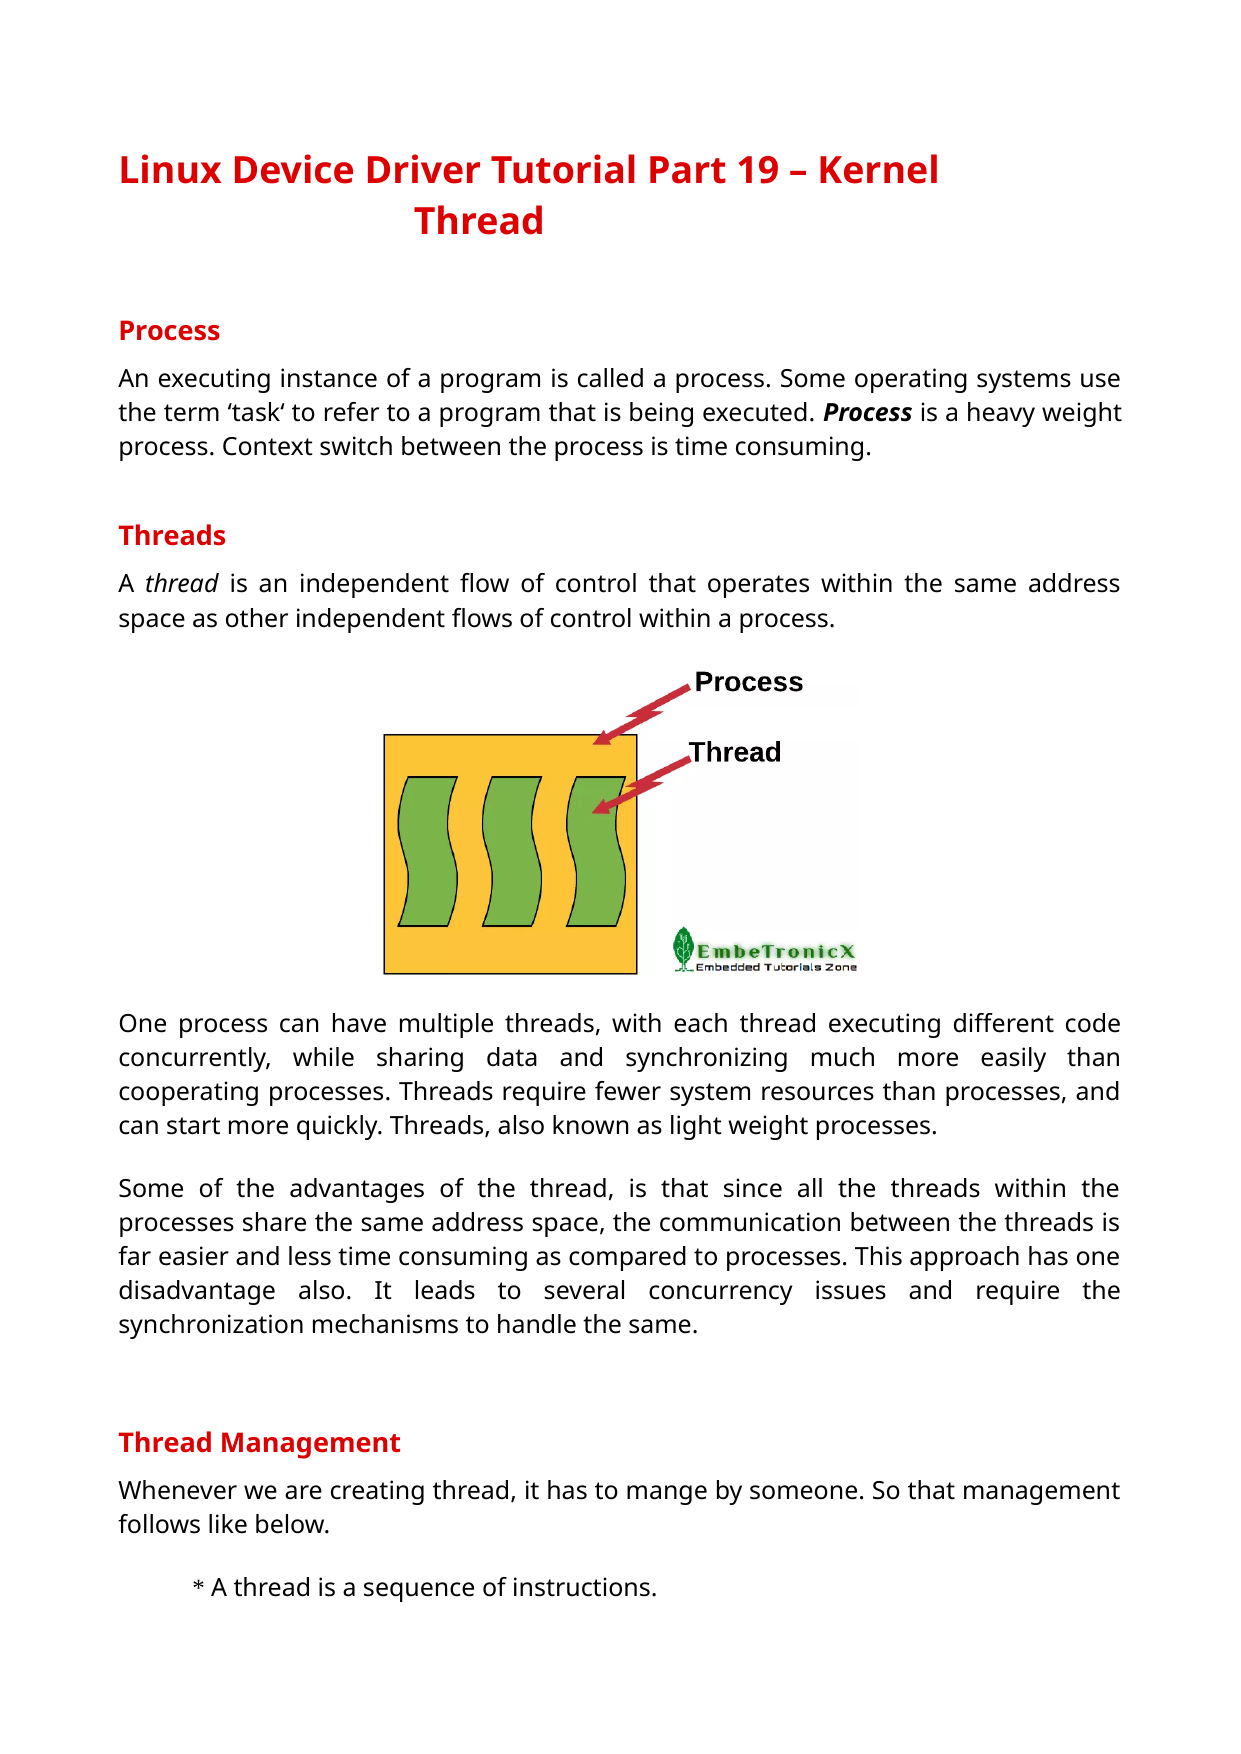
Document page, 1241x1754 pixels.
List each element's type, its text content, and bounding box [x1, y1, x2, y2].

subtitle Process [118, 311, 1122, 348]
picture [379, 663, 861, 977]
text * A thread is a sequence of instructions. [118, 1569, 1122, 1603]
subtitle Threads [118, 517, 1122, 554]
text Some of the advantages of the thread, is that since all the threads within the processes share the same address space, the communication between the threads is far easier and less time consuming as compared to processes. This approach has one disadvantage also. It leads to several concurrency issues and require the synchronization mechanisms to handle the same. [118, 1170, 1122, 1341]
text One process can have multiple threads, with each thread executing different code concurrently, while sharing data and synchronizing much more easily than cooperating processes. Threads require fewer system resources than processes, and can start more quickly. Threads, also known as light weight processes. [118, 1005, 1122, 1141]
text A thread is an independent flow of control that operates within the same address space as other independent flows of control within a process. [118, 566, 1122, 634]
text Whenever we are creating thread, it has to mange by someone. So that management follows like below. [118, 1472, 1122, 1541]
subtitle Linux Device Driver Tutorial Part 19 – Kernel Thread [118, 143, 1122, 245]
subtitle Thread Management [118, 1423, 1122, 1460]
text An executing instance of a program is called a process. Some operating systems use the term ‘task‘ to refer to a program that is being executed. Process is a heavy weight process. Context switch between the process is time consuming. [118, 361, 1122, 463]
